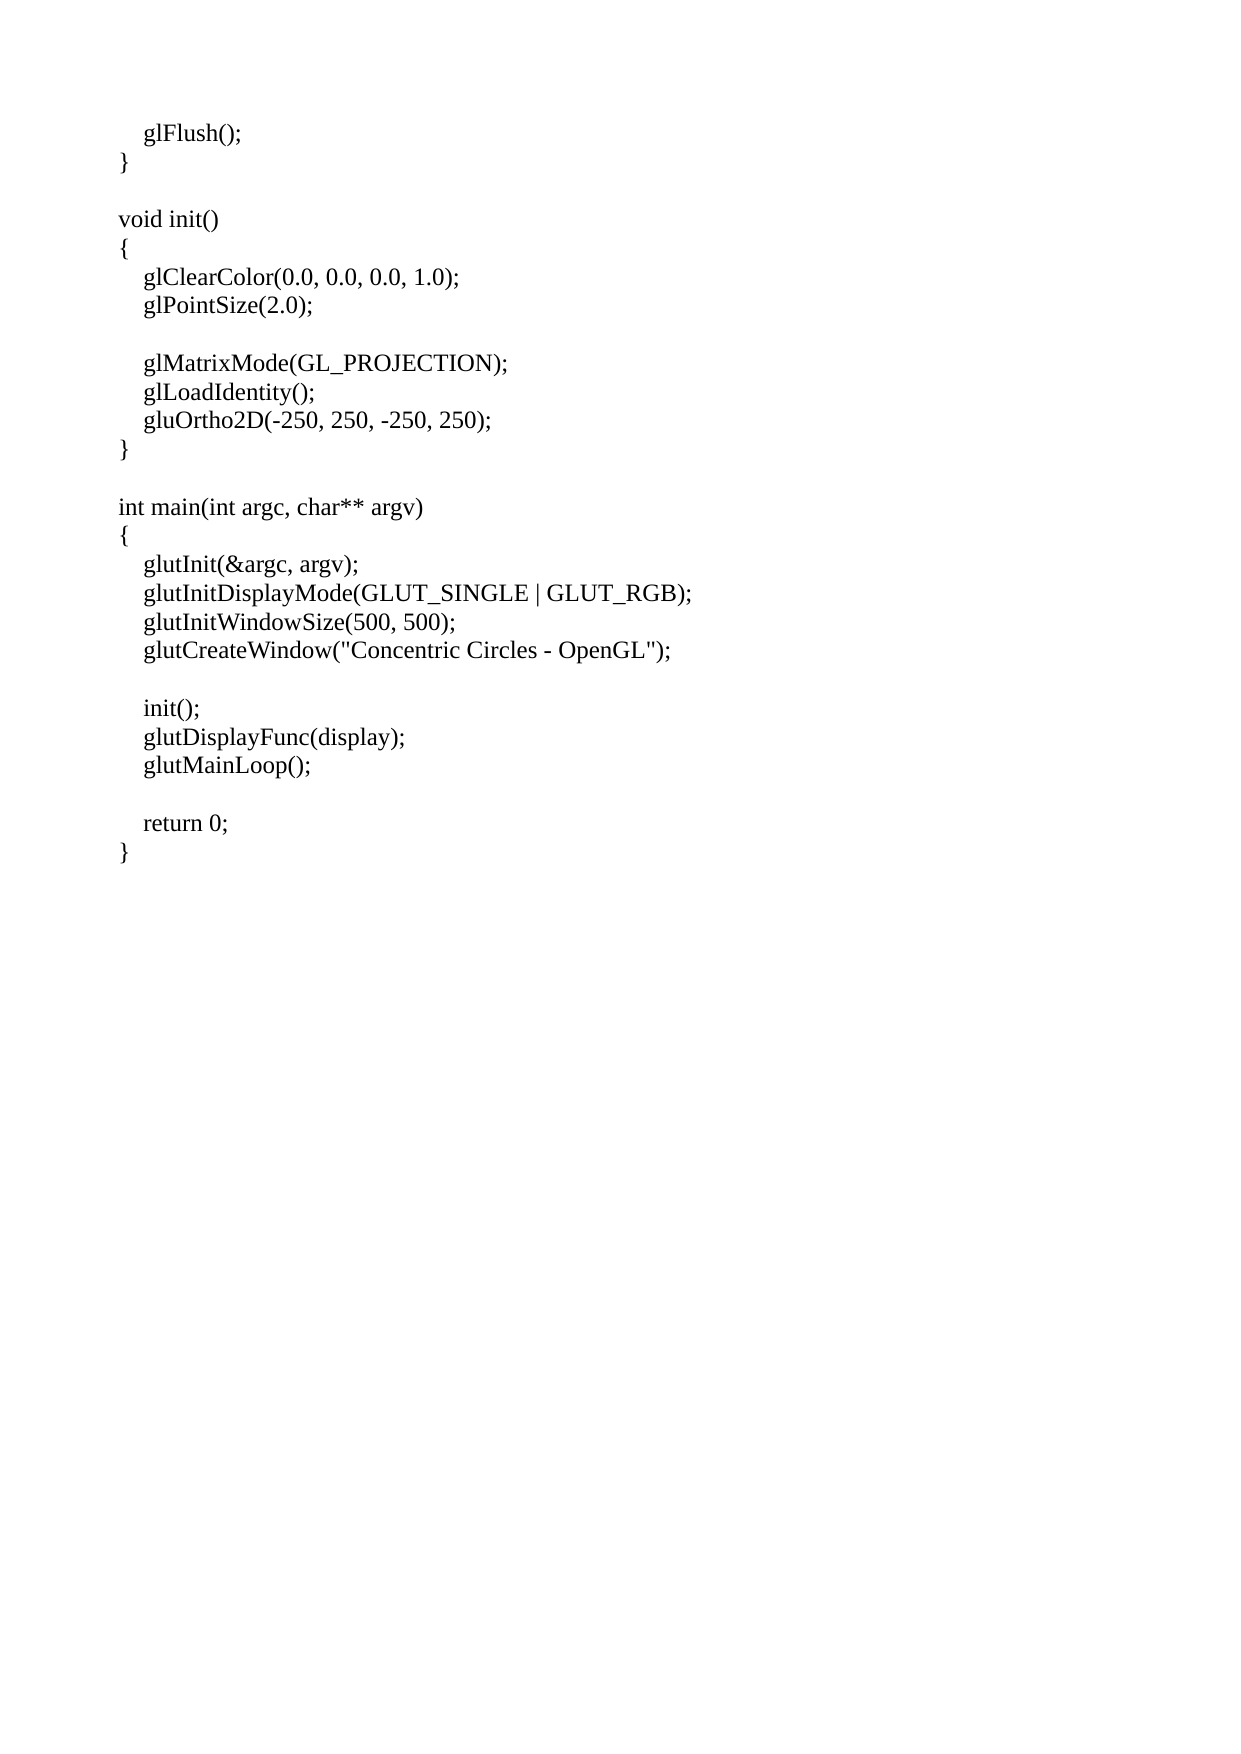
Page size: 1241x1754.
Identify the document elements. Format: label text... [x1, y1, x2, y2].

text { [118, 521, 1122, 549]
text } [118, 434, 1122, 463]
text glutMainLoop(); [118, 751, 1122, 779]
text } [118, 837, 1122, 866]
text void init() [118, 204, 1122, 233]
text glLoadIdentity(); [118, 377, 1122, 406]
text glClearColor(0.0, 0.0, 0.0, 1.0); [118, 262, 1122, 291]
text int main(int argc, char** argv) [118, 492, 1122, 521]
text glutDisplayFunc(display); [118, 722, 1122, 751]
text glutCreateWindow("Concentric Circles - OpenGL"); [118, 636, 1122, 664]
text init(); [118, 693, 1122, 722]
text glPointSize(2.0); [118, 291, 1122, 319]
text { [118, 233, 1122, 262]
text glutInitDisplayMode(GLUT_SINGLE | GLUT_RGB); [118, 578, 1122, 607]
text } [118, 147, 1122, 176]
text gluOrtho2D(-250, 250, -250, 250); [118, 406, 1122, 434]
text glMatrixMode(GL_PROJECTION); [118, 348, 1122, 377]
text glutInit(&argc, argv); [118, 549, 1122, 578]
text glutInitWindowSize(500, 500); [118, 607, 1122, 636]
text glFlush(); [118, 118, 1122, 147]
text return 0; [118, 808, 1122, 837]
